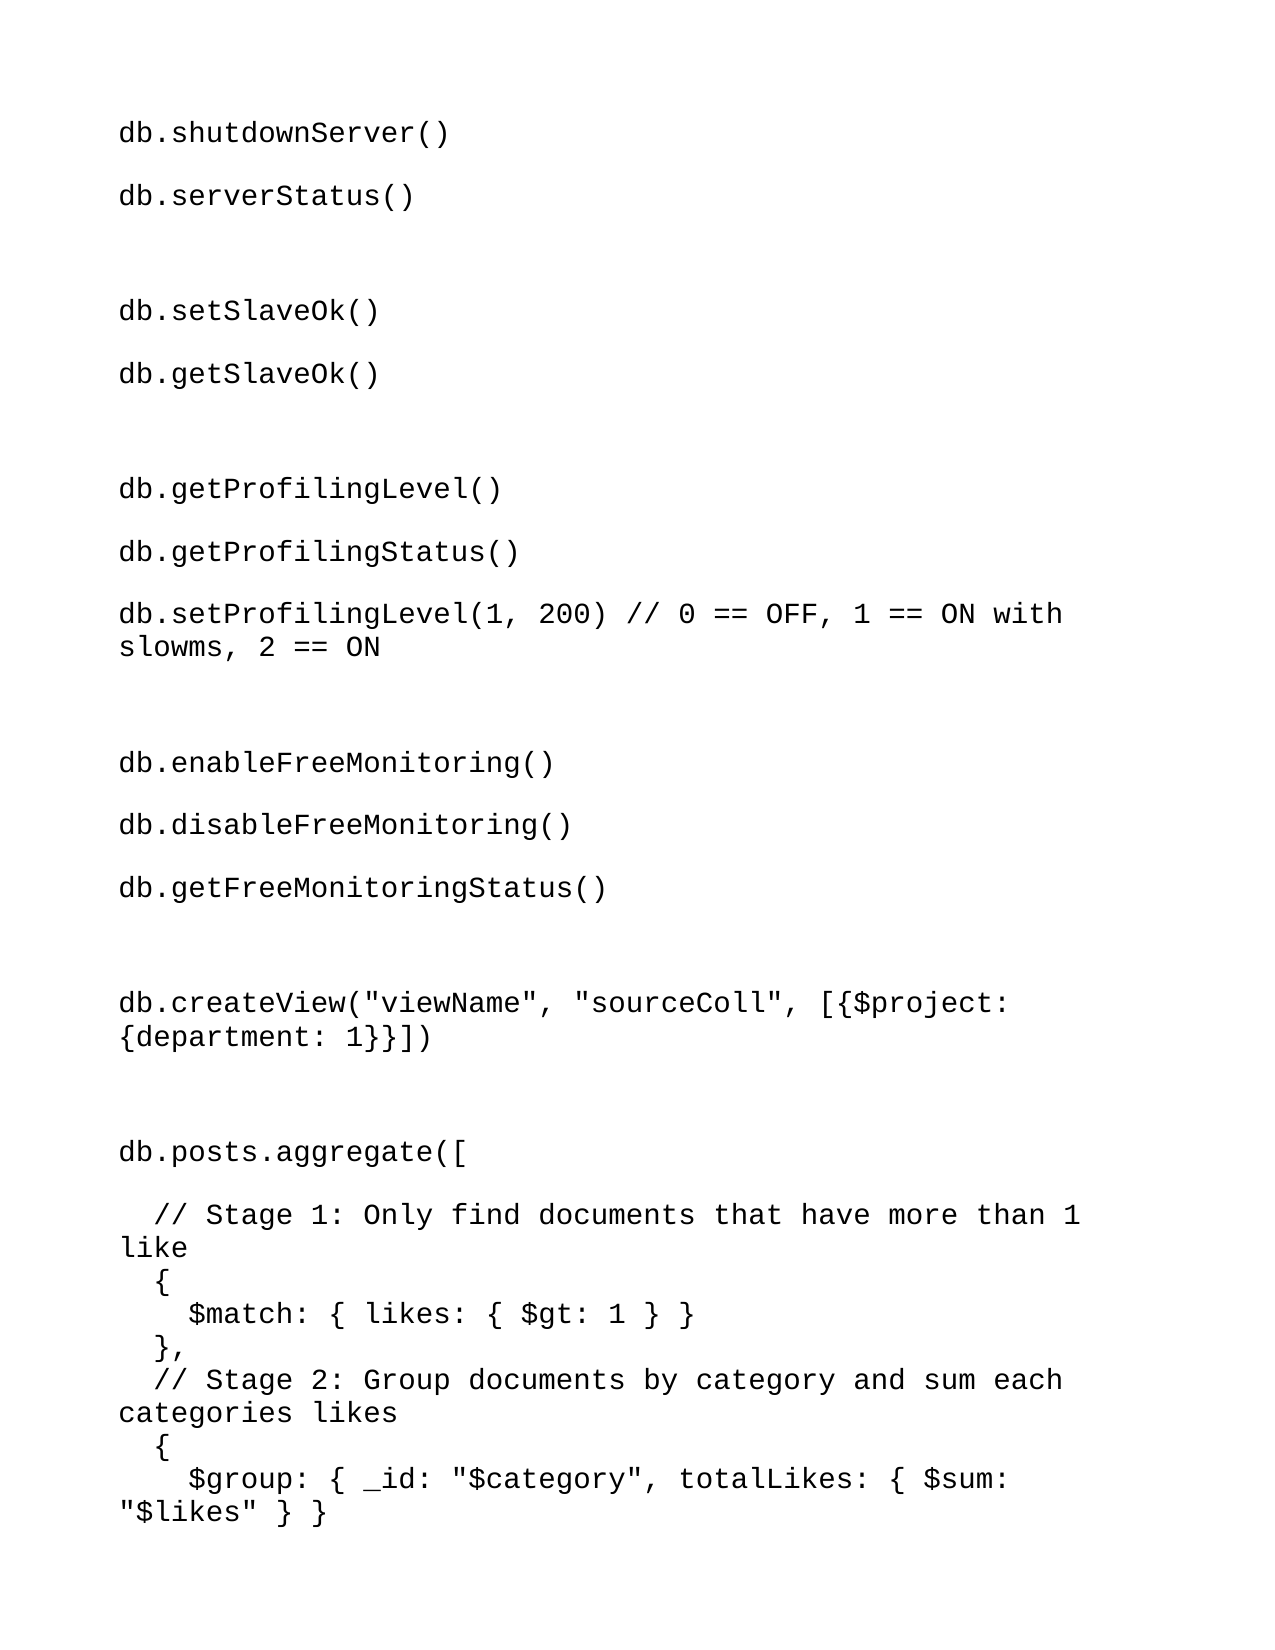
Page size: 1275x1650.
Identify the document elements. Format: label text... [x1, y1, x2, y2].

text db.setProfilingLevel(1, 200) // 0 == OFF, 1 == ON with slowms, 2 == ON [118, 599, 1157, 665]
text }, [118, 1332, 1157, 1365]
text db.setSlaveOk() [118, 296, 1157, 329]
text // Stage 2: Group documents by category and sum each categories likes [118, 1365, 1157, 1431]
text db.getSlaveOk() [118, 359, 1157, 392]
text { [118, 1266, 1157, 1299]
text db.enableFreeMonitoring() [118, 748, 1157, 781]
text db.serverStatus() [118, 181, 1157, 214]
text db.getProfilingStatus() [118, 537, 1157, 570]
text // Stage 1: Only find documents that have more than 1 like [118, 1200, 1157, 1266]
text db.getProfilingLevel() [118, 474, 1157, 507]
text $match: { likes: { $gt: 1 } } [118, 1299, 1157, 1332]
text { [118, 1431, 1157, 1464]
text db.getFreeMonitoringStatus() [118, 873, 1157, 906]
text db.disableFreeMonitoring() [118, 811, 1157, 843]
text db.shutdownServer() [118, 118, 1157, 151]
text db.posts.aggregate([ [118, 1137, 1157, 1170]
text $group: { _id: "$category", totalLikes: { $sum: "$likes" } } [118, 1464, 1157, 1530]
text db.createView("viewName", "sourceColl", [{$project:{department: 1}}]) [118, 989, 1157, 1055]
